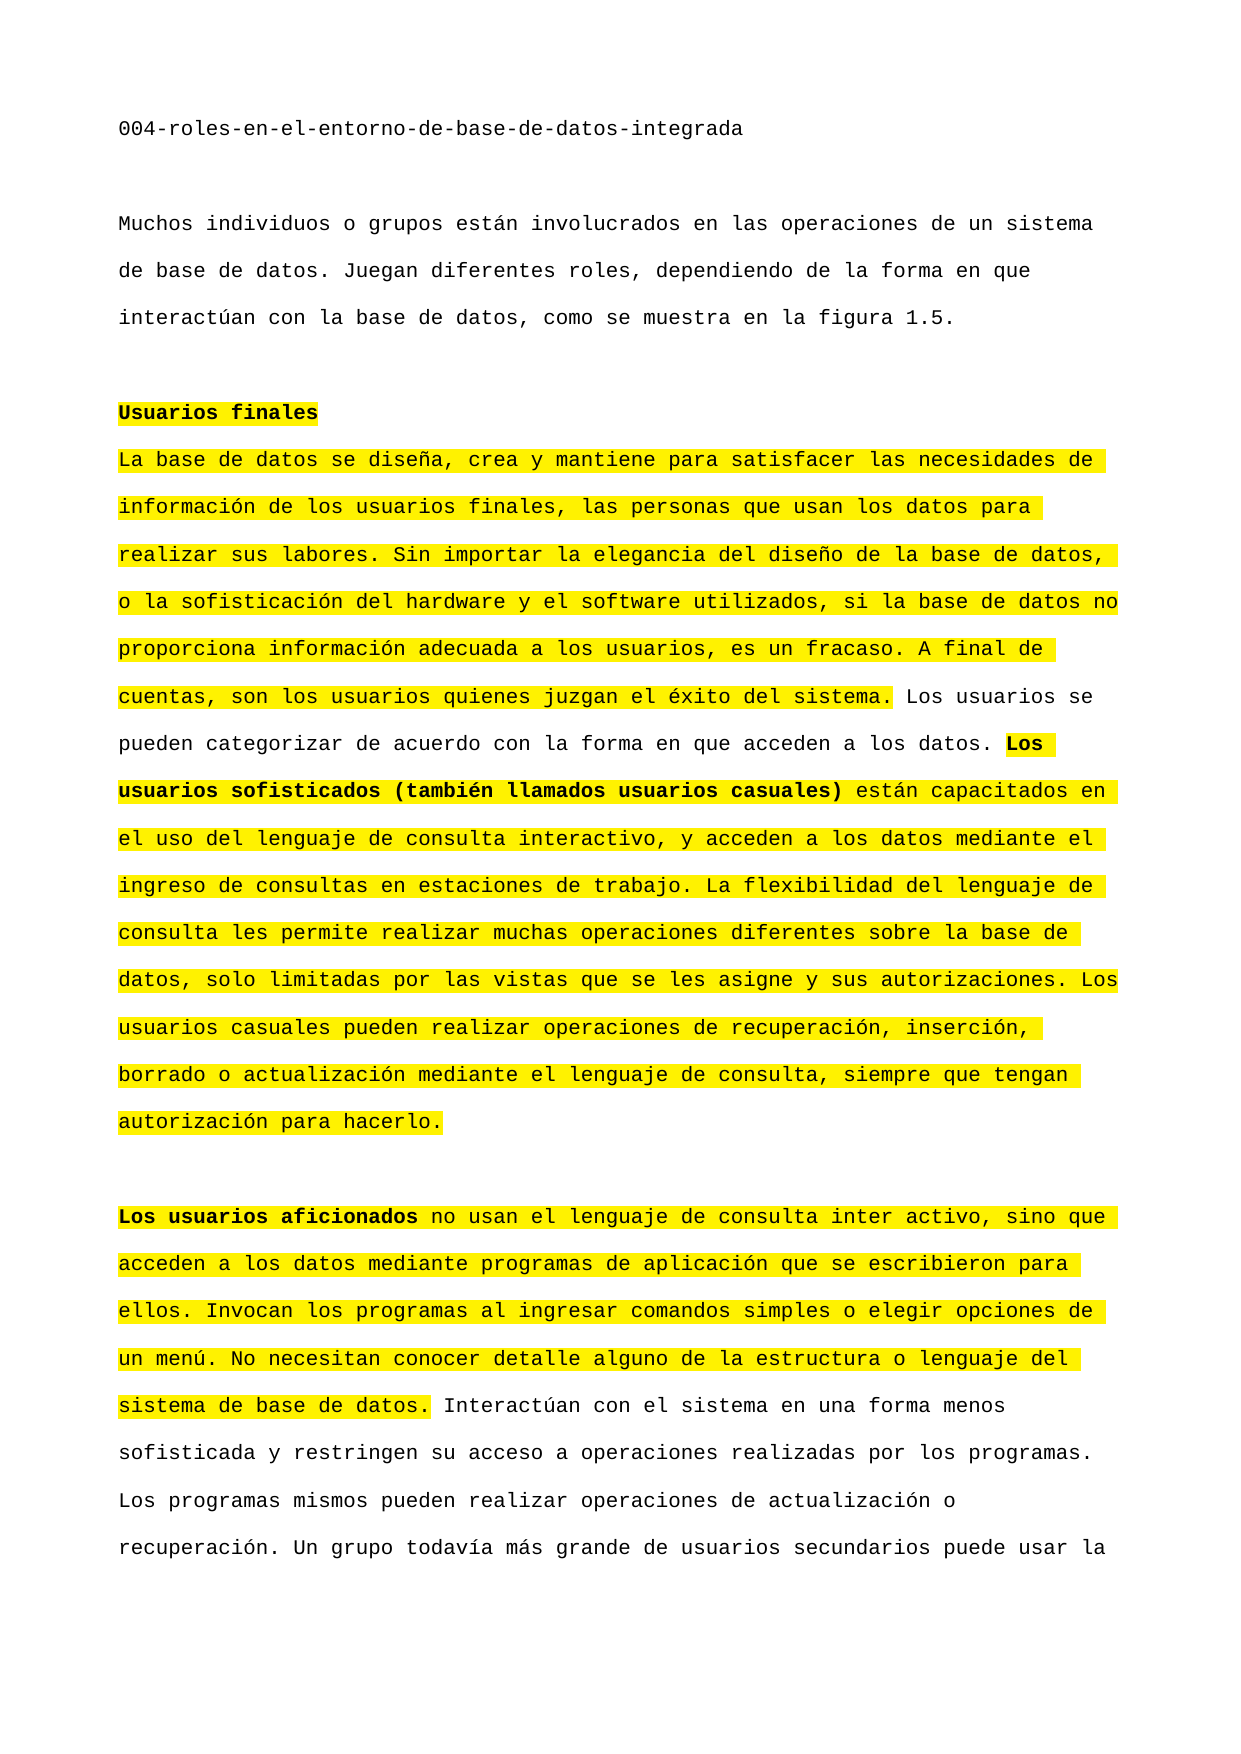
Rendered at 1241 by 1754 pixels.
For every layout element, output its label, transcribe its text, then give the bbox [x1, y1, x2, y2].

text La base de datos se diseña, crea y mantiene para satisfacer las necesidades de información de los usuarios finales, las personas que usan los datos para realizar sus labores. Sin importar la elegancia del diseño de la base de datos, o la sofisticación del hardware y el software utilizados, si la base de datos no proporciona información adecuada a los usuarios, es un fracaso. A final de cuentas, son los usuarios quienes juzgan el éxito del sistema. Los usuarios se pueden categorizar de acuerdo con la forma en que acceden a los datos. Los usuarios sofisticados (también llamados usuarios casuales) están capacitados en el uso del lenguaje de consulta interactivo, y acceden a los datos mediante el ingreso de consultas en estaciones de trabajo. La flexibilidad del lenguaje de consulta les permite realizar muchas operaciones diferentes sobre la base de datos, solo limitadas por las vistas que se les asigne y sus autorizaciones. Los usuarios casuales pueden realizar operaciones de recuperación, inserción, borrado o actualización mediante el lenguaje de consulta, siempre que tengan autorización para hacerlo. [118, 449, 1122, 1135]
text Los usuarios aficionados no usan el lenguaje de consulta inter activo, sino que acceden a los datos mediante programas de aplicación que se escribieron para ellos. Invocan los programas al ingresar comandos simples o elegir opciones de un menú. No necesitan conocer detalle alguno de la estructura o lenguaje del sistema de base de datos. Interactúan con el sistema en una forma menos sofisticada y restringen su acceso a operaciones realizadas por los programas. Los programas mismos pueden realizar operaciones de actualización o recuperación. Un grupo todavía más grande de usuarios secundarios puede usar la [118, 1206, 1122, 1561]
text 004-roles-en-el-entorno-de-base-de-datos-integrada [118, 118, 1122, 142]
text Usuarios finales [118, 402, 1122, 426]
text Muchos individuos o grupos están involucrados en las operaciones de un sistema de base de datos. Juegan diferentes roles, dependiendo de la forma en que interactúan con la base de datos, como se muestra en la figura 1.5. [118, 213, 1122, 331]
